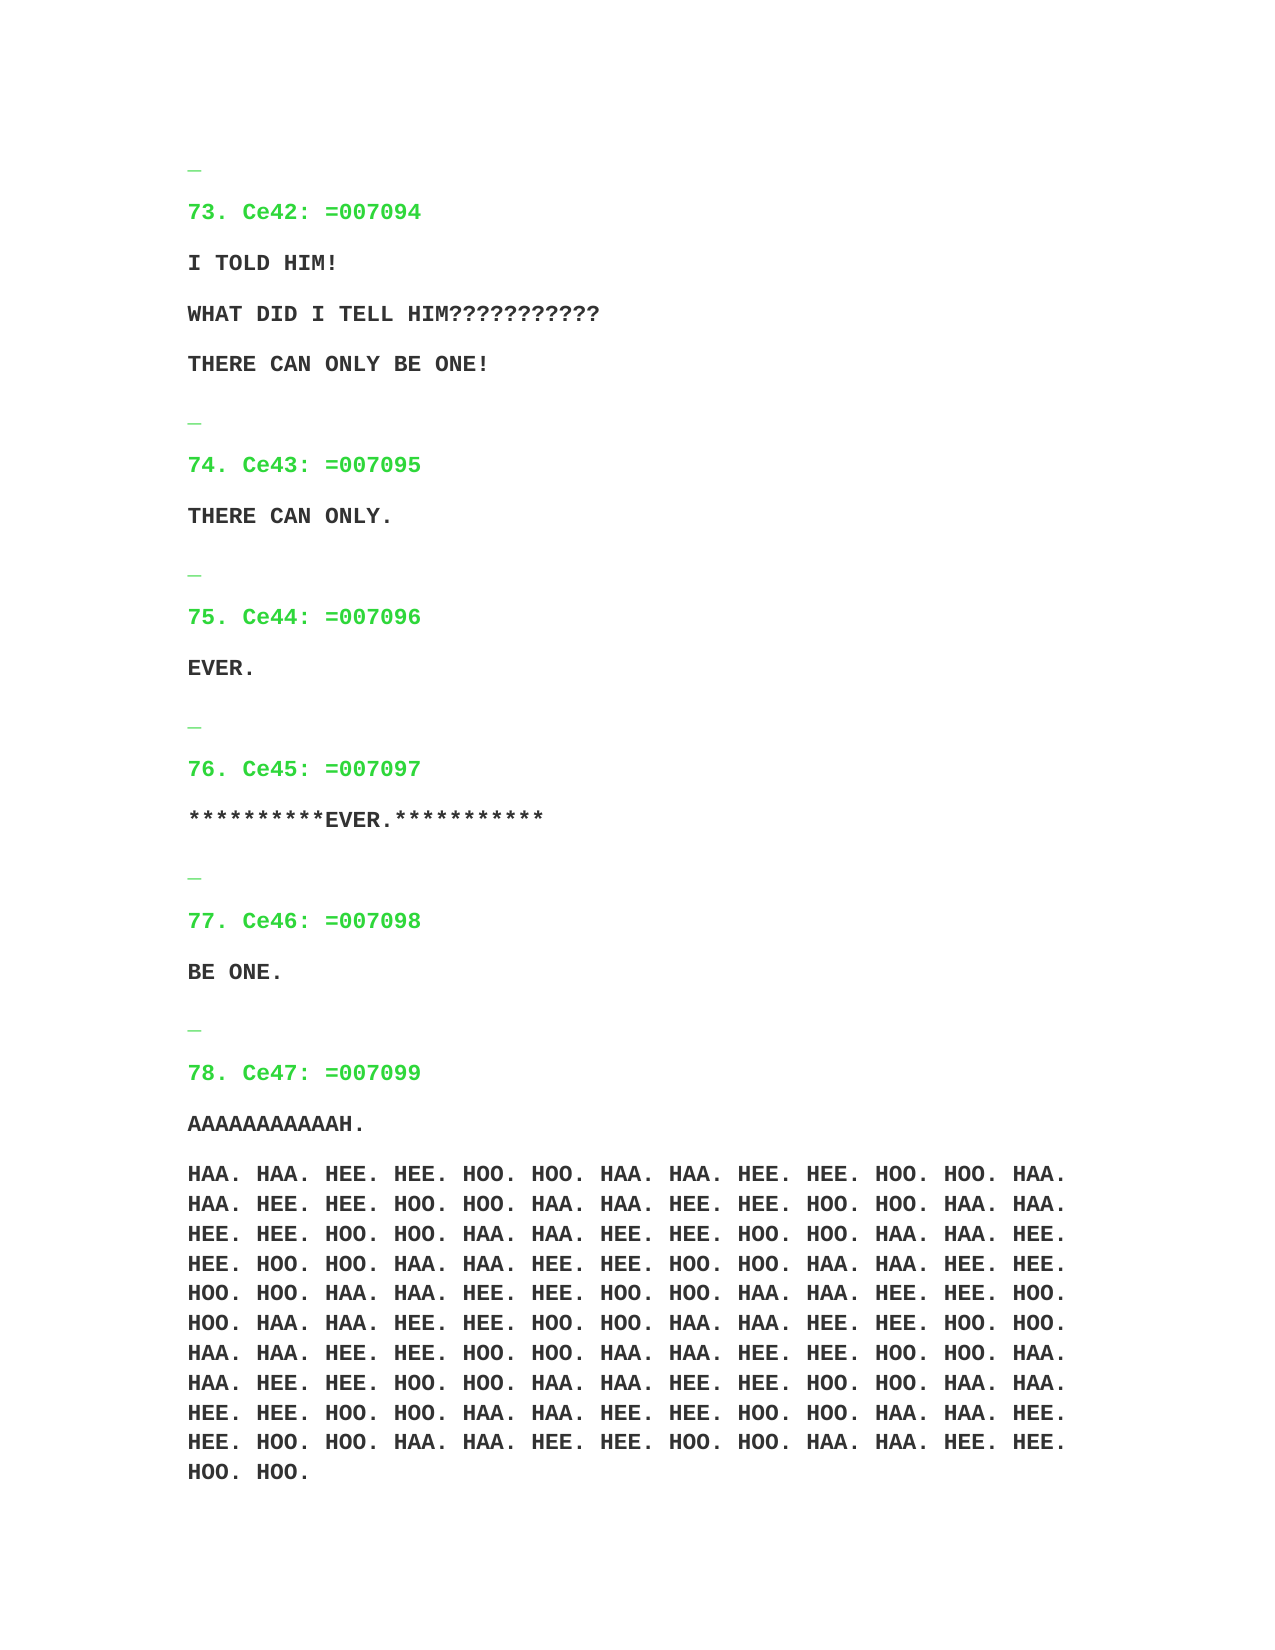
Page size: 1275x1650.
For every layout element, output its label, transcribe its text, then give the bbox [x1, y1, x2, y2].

text _ [187, 403, 1087, 429]
text EVER. [187, 656, 1087, 682]
text _ [187, 859, 1087, 885]
text _ [187, 1011, 1087, 1037]
text _ [187, 555, 1087, 581]
text AAAAAAAAAAAH. [187, 1112, 1087, 1138]
text THERE CAN ONLY. [187, 504, 1087, 530]
text I TOLD HIM! [187, 251, 1087, 277]
text _ [187, 707, 1087, 733]
text 75. Ce44: =007096 [187, 606, 1087, 632]
text THERE CAN ONLY BE ONE! [187, 352, 1087, 378]
text 73. Ce42: =007094 [187, 201, 1087, 227]
text 78. Ce47: =007099 [187, 1061, 1087, 1087]
text _ [187, 150, 1087, 176]
text 76. Ce45: =007097 [187, 757, 1087, 783]
text HAA. HAA. HEE. HEE. HOO. HOO. HAA. HAA. HEE. HEE. HOO. HOO. HAA. HAA. HEE. HEE. HOO. HOO. HAA. HAA. HEE. HEE. HOO. HOO. HAA. HAA. HEE. HEE. HOO. HOO. HAA. HAA. HEE. HEE. HOO. HOO. HAA. HAA. HEE. HEE. HOO. HOO. HAA. HAA. HEE. HEE. HOO. HOO. HAA. HAA. HEE. HEE. HOO. HOO. HAA. HAA. HEE. HEE. HOO. HOO. HAA. HAA. HEE. HEE. HOO. HOO. HAA. HAA. HEE. HEE. HOO. HOO. HAA. HAA. HEE. HEE. HOO. HOO. HAA. HAA. HEE. HEE. HOO. HOO. HAA. HAA. HEE. HEE. HOO. HOO. HAA. HAA. HEE. HEE. HOO. HOO. HAA. HAA. HEE. HEE. HOO. HOO. HAA. HAA. HEE. HEE. HOO. HOO. HAA. HAA. HEE. HEE. HOO. HOO. HAA. HAA. HEE. HEE. HOO. HOO. HAA. HAA. HEE. HEE. HOO. HOO. HAA. HAA. HEE. HEE. HOO. HOO. [187, 1162, 1087, 1486]
text **********EVER.*********** [187, 808, 1087, 834]
text BE ONE. [187, 960, 1087, 986]
text 74. Ce43: =007095 [187, 454, 1087, 480]
text WHAT DID I TELL HIM??????????? [187, 302, 1087, 328]
text 77. Ce46: =007098 [187, 909, 1087, 935]
